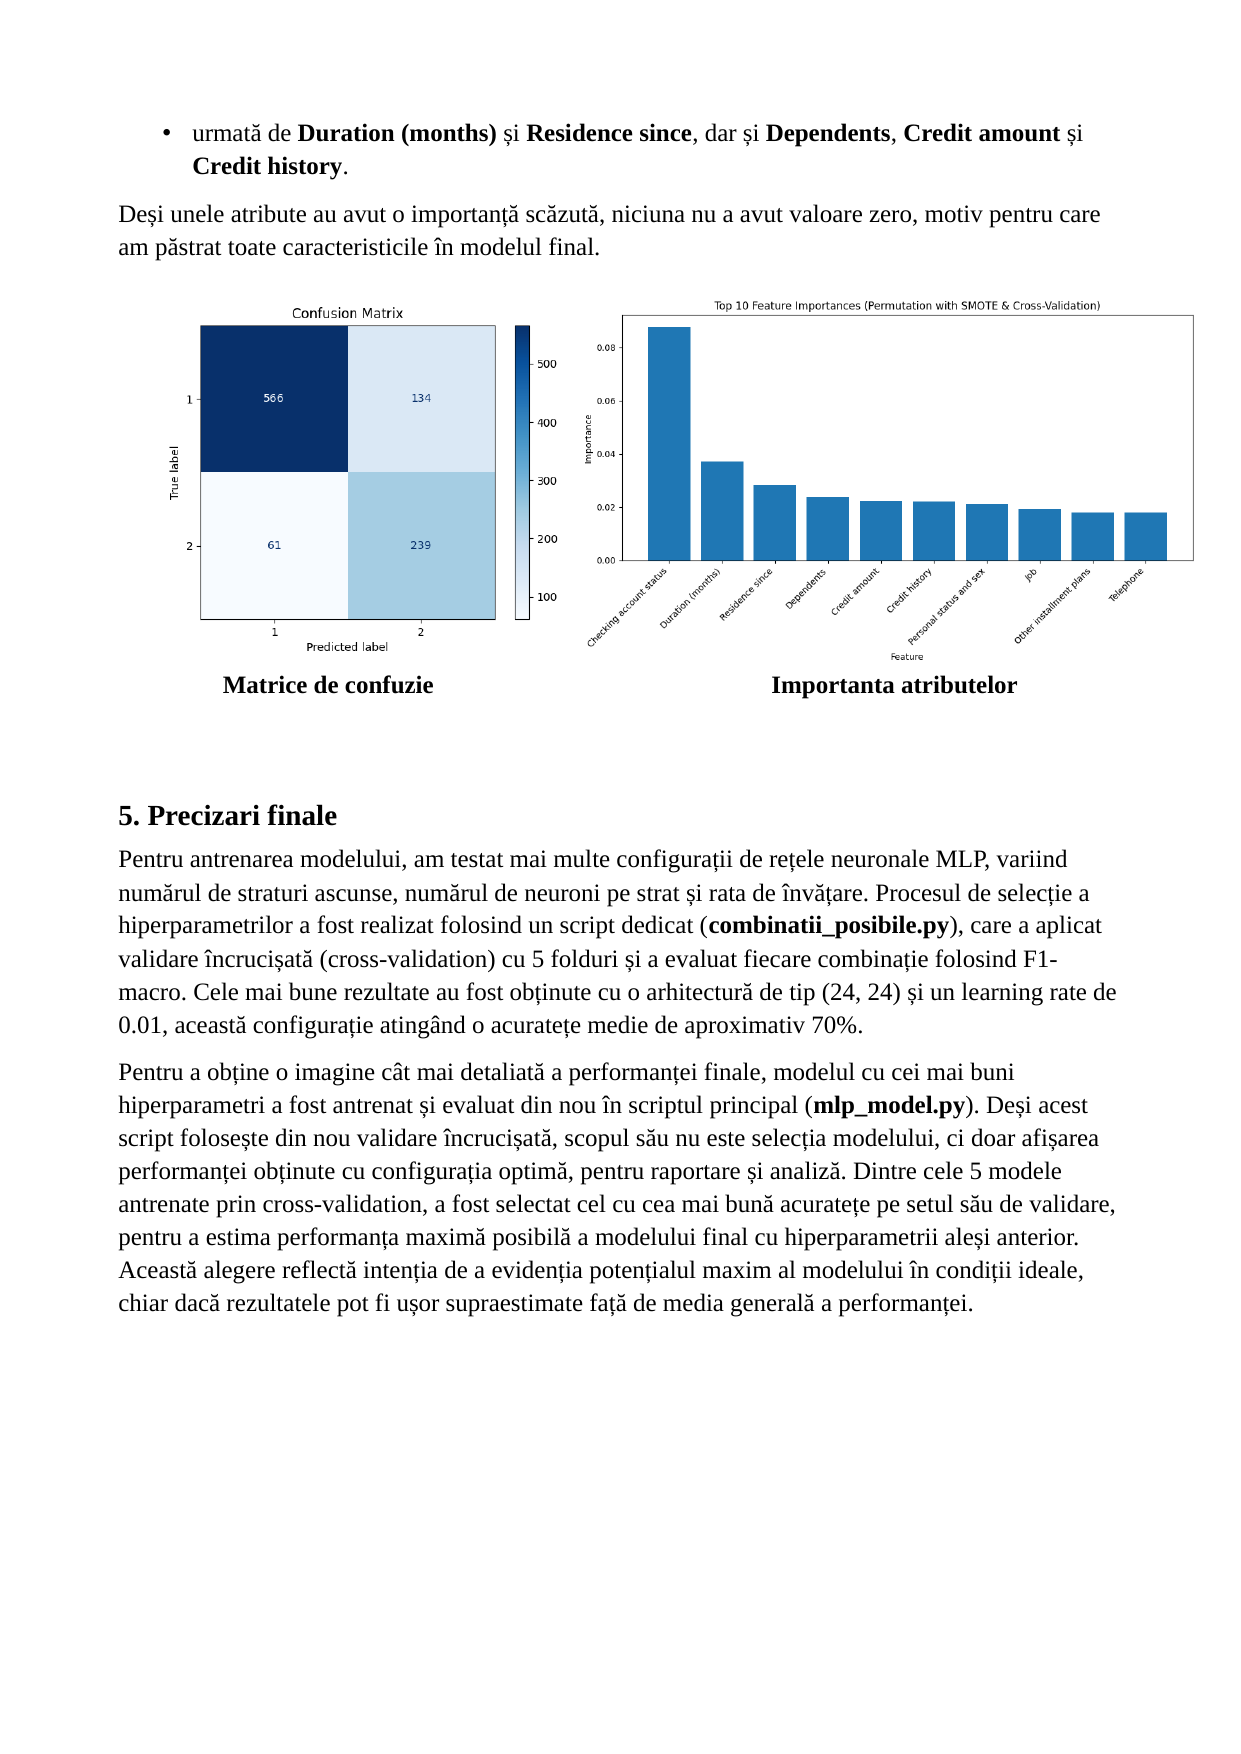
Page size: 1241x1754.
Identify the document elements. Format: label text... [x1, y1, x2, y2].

subtitle 5. Precizari finale [118, 798, 1122, 832]
text Pentru antrenarea modelului, am testat mai multe configurații de rețele neuronale MLP, variind numărul de straturi ascunse, numărul de neuroni pe strat și rata de învățare. Procesul de selecție a hiperparametrilor a fost realizat folosind un script dedicat (combinatii_posibile.py), care a aplicat validare încrucișată (cross-validation) cu 5 folduri și a evaluat fiecare combinație folosind F1-macro. Cele mai bune rezultate au fost obținute cu o arhitectură de tip (24, 24) și un learning rate de 0.01, această configurație atingând o acuratețe medie de aproximativ 70%. [118, 844, 1122, 1038]
text [624, 279, 1122, 291]
text Matrice de confuzie Importanta atributelor [118, 661, 1122, 765]
picture [115, 279, 1202, 671]
text Deși unele atribute au avut o importanță scăzută, niciuna nu a avut valoare zero, motiv pentru care am păstrat toate caracteristicile în modelul final. [118, 199, 1122, 261]
list urmată de Duration (months) și Residence since, dar și Dependents, Credit amount și Credit history. [162, 118, 1122, 180]
text Pentru a obține o imagine cât mai detaliată a performanței finale, modelul cu cei mai buni hiperparametri a fost antrenat și evaluat din nou în scriptul principal (mlp_model.py). Deși acest script folosește din nou validare încrucișată, scopul său nu este selecția modelului, ci doar afișarea performanței obținute cu configurația optimă, pentru raportare și analiză. Dintre cele 5 modele antrenate prin cross-validation, a fost selectat cel cu cea mai bună acuratețe pe setul său de validare, pentru a estima performanța maximă posibilă a modelului final cu hiperparametrii aleși anterior. Această alegere reflectă intenția de a evidenția potențialul maxim al modelului în condiții ideale, chiar dacă rezultatele pot fi ușor supraestimate față de media generală a performanței. [118, 1057, 1122, 1317]
